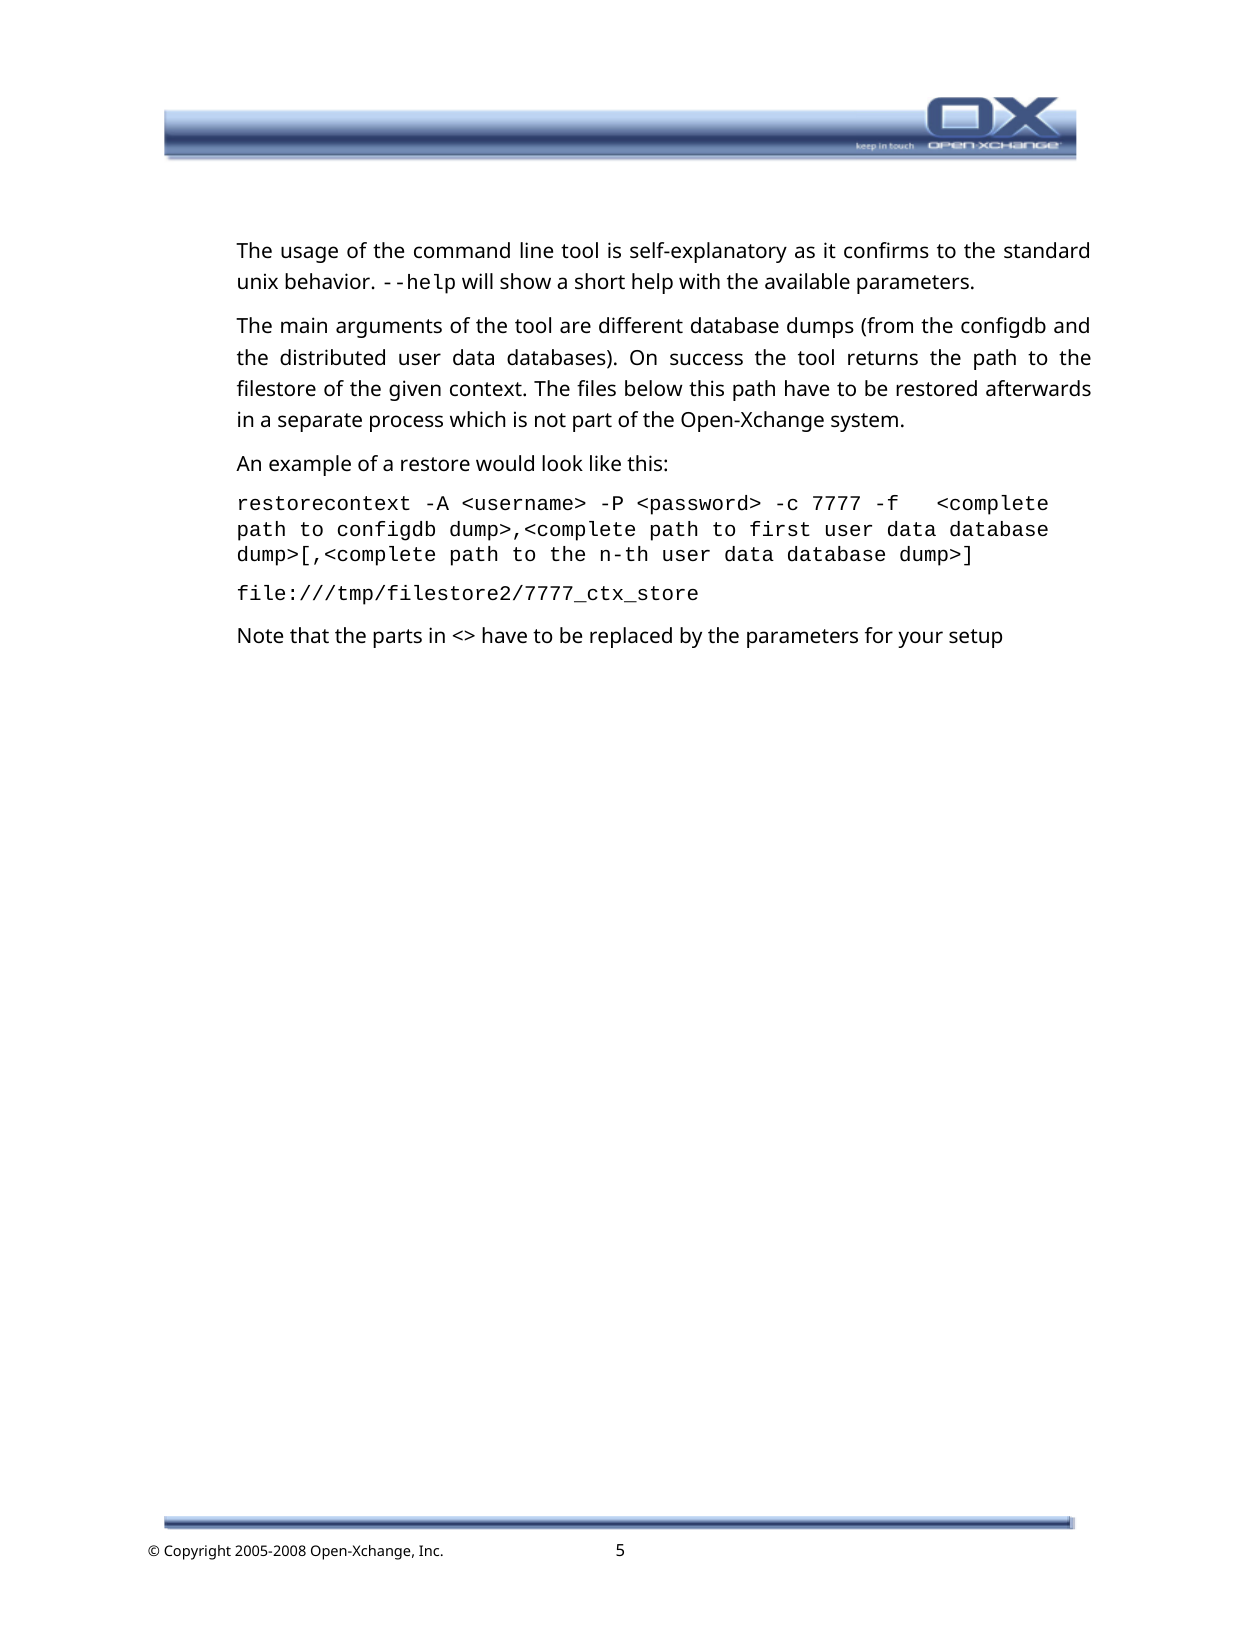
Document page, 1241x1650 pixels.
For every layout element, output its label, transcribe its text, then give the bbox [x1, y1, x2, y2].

text Note that the parts in <> have to be replaced by the parameters for your setup [236, 621, 1092, 650]
picture [164, 1516, 1077, 1530]
text restorecontext -A <username> -P <password> -c 7777 -f <complete path to configdb dump>,<complete path to first user data database dump>[,<complete path to the n-th user data database dump>] [236, 493, 1092, 568]
text An example of a restore would look like this: [236, 449, 1092, 477]
picture [164, 97, 1077, 163]
text file:///tmp/filestore2/7777_ctx_store [236, 583, 1092, 607]
text The usage of the command line tool is self-explanatory as it confirms to the standard unix behavior. --help will show a short help with the available parameters. [236, 236, 1092, 296]
text The main arguments of the tool are different database dumps (from the configdb and the distributed user data databases). On success the tool returns the path to the filestore of the given context. The files below this path have to be restored afterwards in a separate process which is not part of the Open-Xchange system. [236, 311, 1092, 433]
